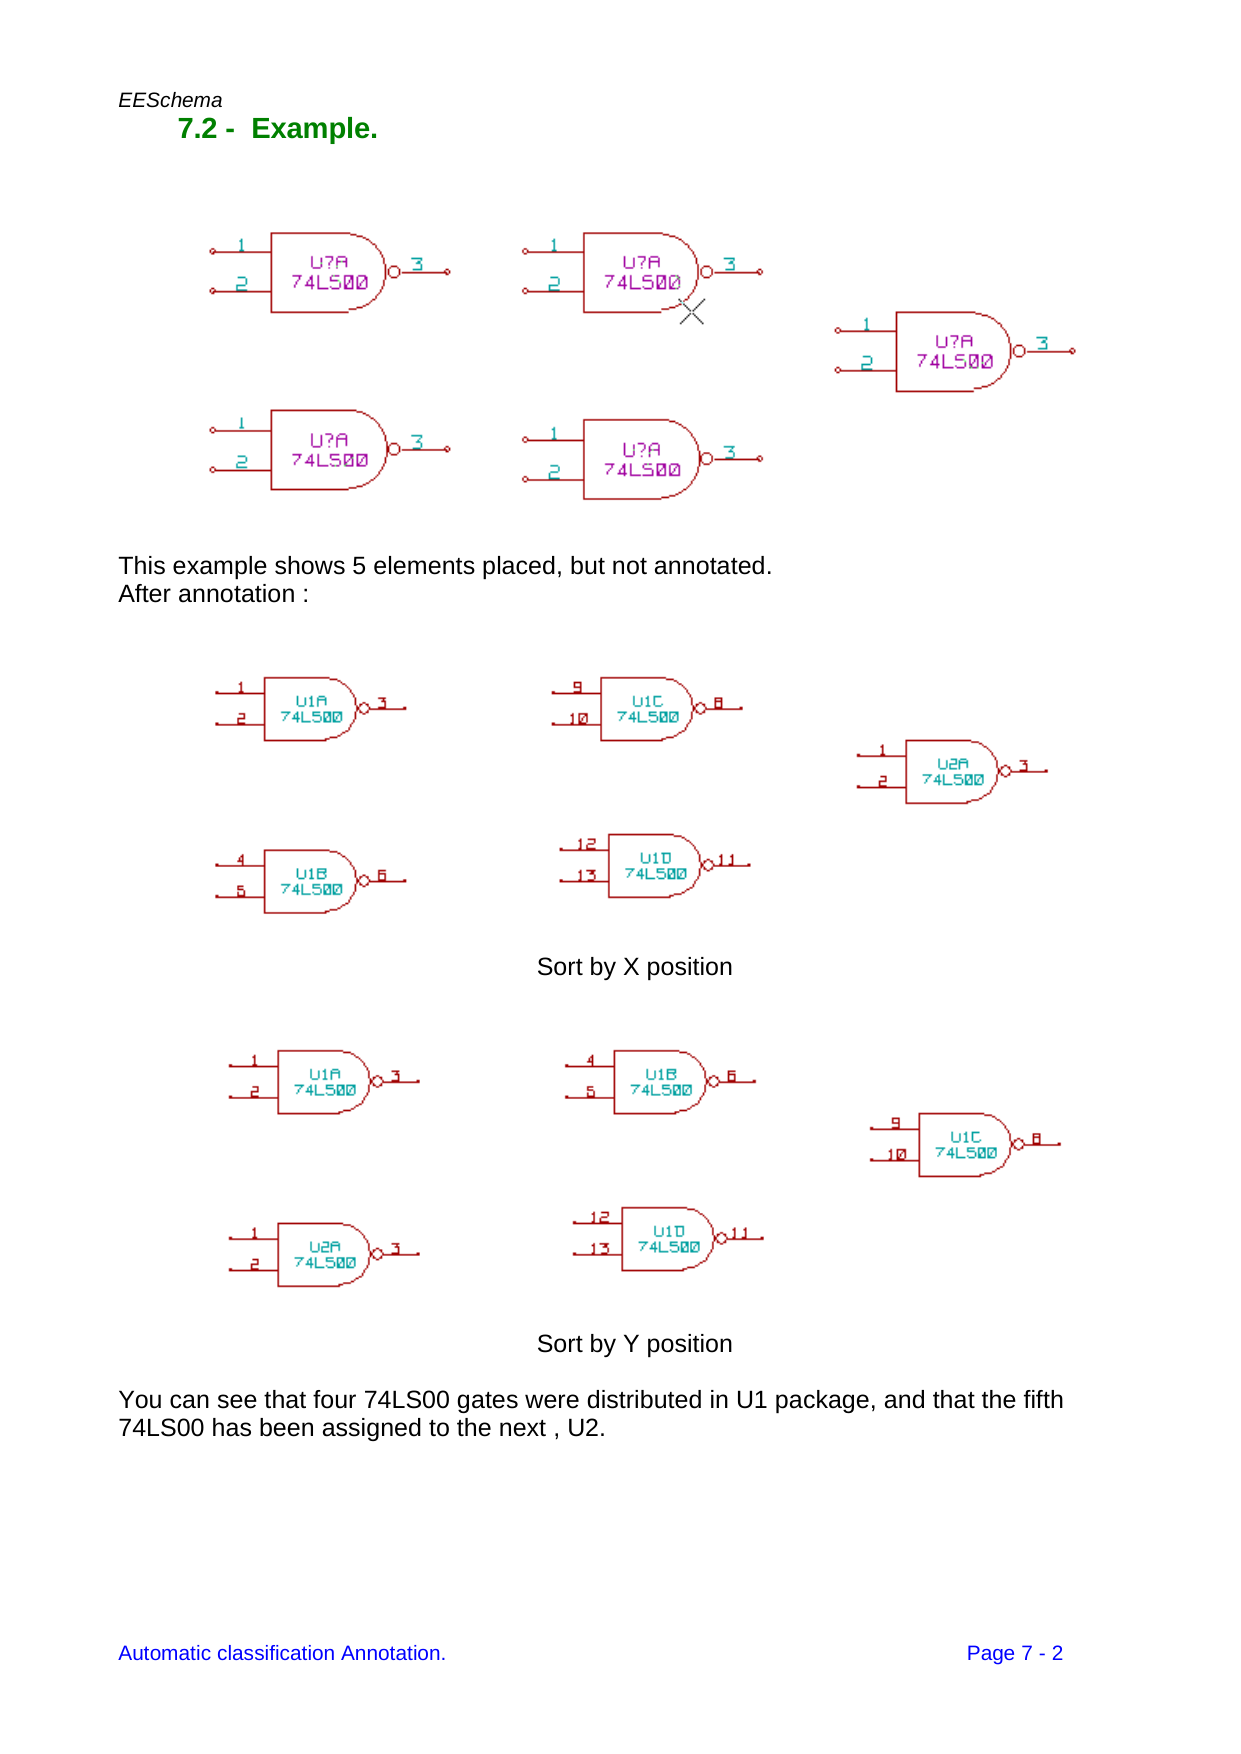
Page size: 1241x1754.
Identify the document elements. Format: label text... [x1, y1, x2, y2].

picture [200, 636, 1070, 925]
subtitle Example. [177, 112, 1152, 144]
text You can see that four 74LS00 gates were distributed in U1 package, and that the fifth 74LS00 has been assigned to the next , U2. [118, 1386, 1152, 1442]
text Sort by X position [118, 953, 1152, 981]
text Sort by Y position [118, 1330, 1152, 1358]
picture [187, 1008, 1083, 1303]
text After annotation : [118, 580, 1152, 608]
text This example shows 5 elements placed, but not annotated. [118, 552, 1152, 580]
